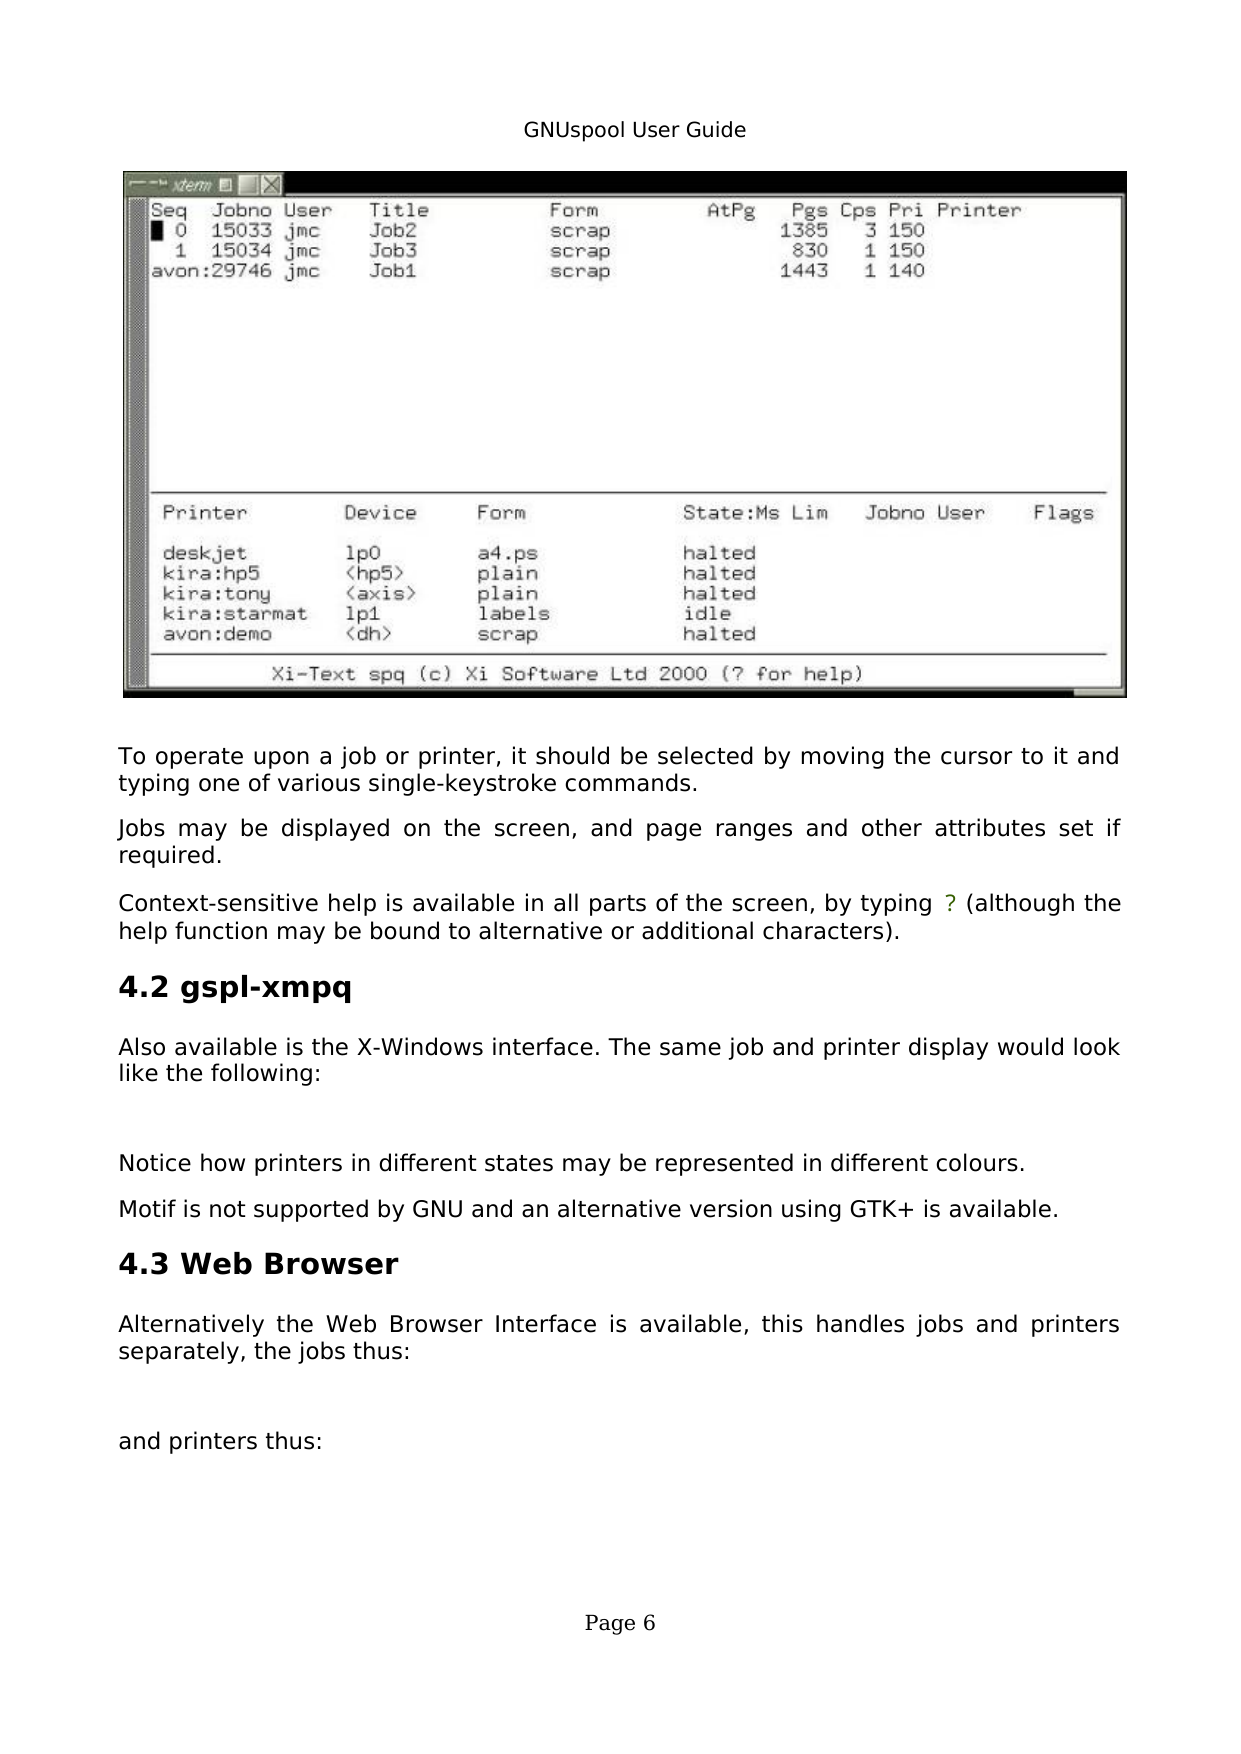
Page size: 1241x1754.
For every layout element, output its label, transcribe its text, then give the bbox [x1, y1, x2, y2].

text Context-sensitive help is available in all parts of the screen, by typing ? (although the help function may be bound to alternative or additional characters). [118, 887, 1122, 945]
picture [123, 171, 1127, 698]
text Also available is the X-Windows interface. The same job and printer display would look like the following: [118, 1034, 1122, 1087]
text To operate upon a job or printer, it should be selected by moving the cursor to it and typing one of various single-keystroke commands. [118, 743, 1122, 797]
text and printers thus: [118, 1428, 1122, 1455]
subtitle Web Browser [118, 1247, 1122, 1282]
text Jobs may be displayed on the screen, and page ranges and other attributes set if required. [118, 815, 1122, 868]
text Motif is not supported by GNU and an alternative version using GTK+ is available. [118, 1196, 1122, 1222]
subtitle gspl-xmpq [118, 970, 1122, 1004]
text Alternatively the Web Browser Interface is available, this handles jobs and printers separately, the jobs thus: [118, 1311, 1122, 1365]
text Notice how printers in different states may be represented in different colours. [118, 1151, 1122, 1177]
